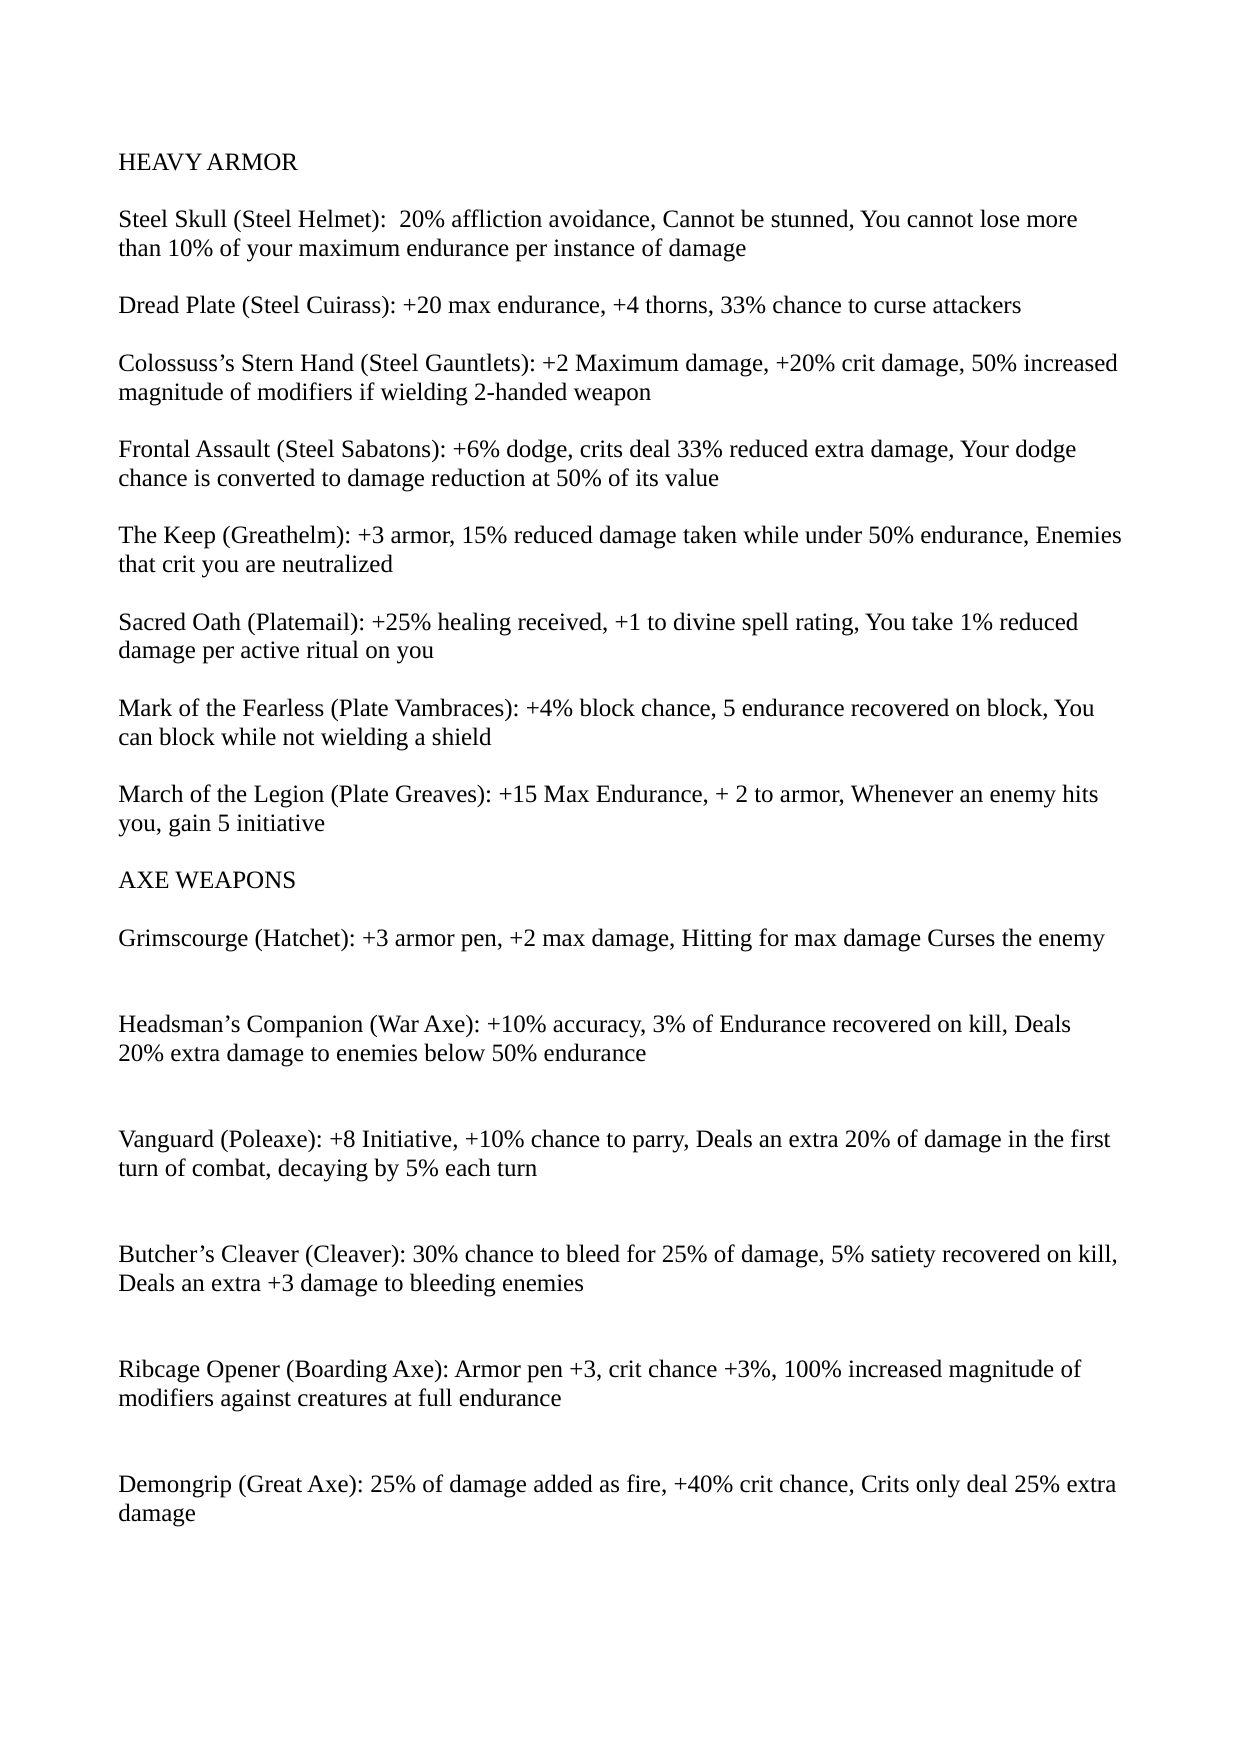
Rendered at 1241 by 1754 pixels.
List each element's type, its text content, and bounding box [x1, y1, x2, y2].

text March of the Legion (Plate Greaves): +15 Max Endurance, + 2 to armor, Whenever an enemy hits you, gain 5 initiative [118, 779, 1122, 837]
text The Keep (Greathelm): +3 armor, 15% reduced damage taken while under 50% endurance, Enemies that crit you are neutralized [118, 521, 1122, 578]
text Grimscourge (Hatchet): +3 armor pen, +2 max damage, Hitting for max damage Curses the enemy [118, 923, 1122, 952]
text Headsman’s Companion (War Axe): +10% accuracy, 3% of Endurance recovered on kill, Deals 20% extra damage to enemies below 50% endurance [118, 1009, 1122, 1067]
text Butcher’s Cleaver (Cleaver): 30% chance to bleed for 25% of damage, 5% satiety recovered on kill, Deals an extra +3 damage to bleeding enemies [118, 1239, 1122, 1297]
text Colossuss’s Stern Hand (Steel Gauntlets): +2 Maximum damage, +20% crit damage, 50% increased magnitude of modifiers if wielding 2-handed weapon [118, 348, 1122, 406]
text Demongrip (Great Axe): 25% of damage added as fire, +40% crit chance, Crits only deal 25% extra damage [118, 1469, 1122, 1527]
text Frontal Assault (Steel Sabatons): +6% dodge, crits deal 33% reduced extra damage, Your dodge chance is converted to damage reduction at 50% of its value [118, 434, 1122, 492]
text Steel Skull (Steel Helmet): 20% affliction avoidance, Cannot be stunned, You cannot lose more than 10% of your maximum endurance per instance of damage [118, 204, 1122, 262]
text Dread Plate (Steel Cuirass): +20 max endurance, +4 thorns, 33% chance to curse attackers [118, 291, 1122, 319]
text Vanguard (Poleaxe): +8 Initiative, +10% chance to parry, Deals an extra 20% of damage in the first turn of combat, decaying by 5% each turn [118, 1124, 1122, 1182]
text HEAVY ARMOR [118, 147, 1122, 176]
text AXE WEAPONS [118, 866, 1122, 894]
text Sacred Oath (Platemail): +25% healing received, +1 to divine spell rating, You take 1% reduced damage per active ritual on you [118, 607, 1122, 664]
text Mark of the Fearless (Plate Vambraces): +4% block chance, 5 endurance recovered on block, You can block while not wielding a shield [118, 693, 1122, 751]
text Ribcage Opener (Boarding Axe): Armor pen +3, crit chance +3%, 100% increased magnitude of modifiers against creatures at full endurance [118, 1354, 1122, 1412]
